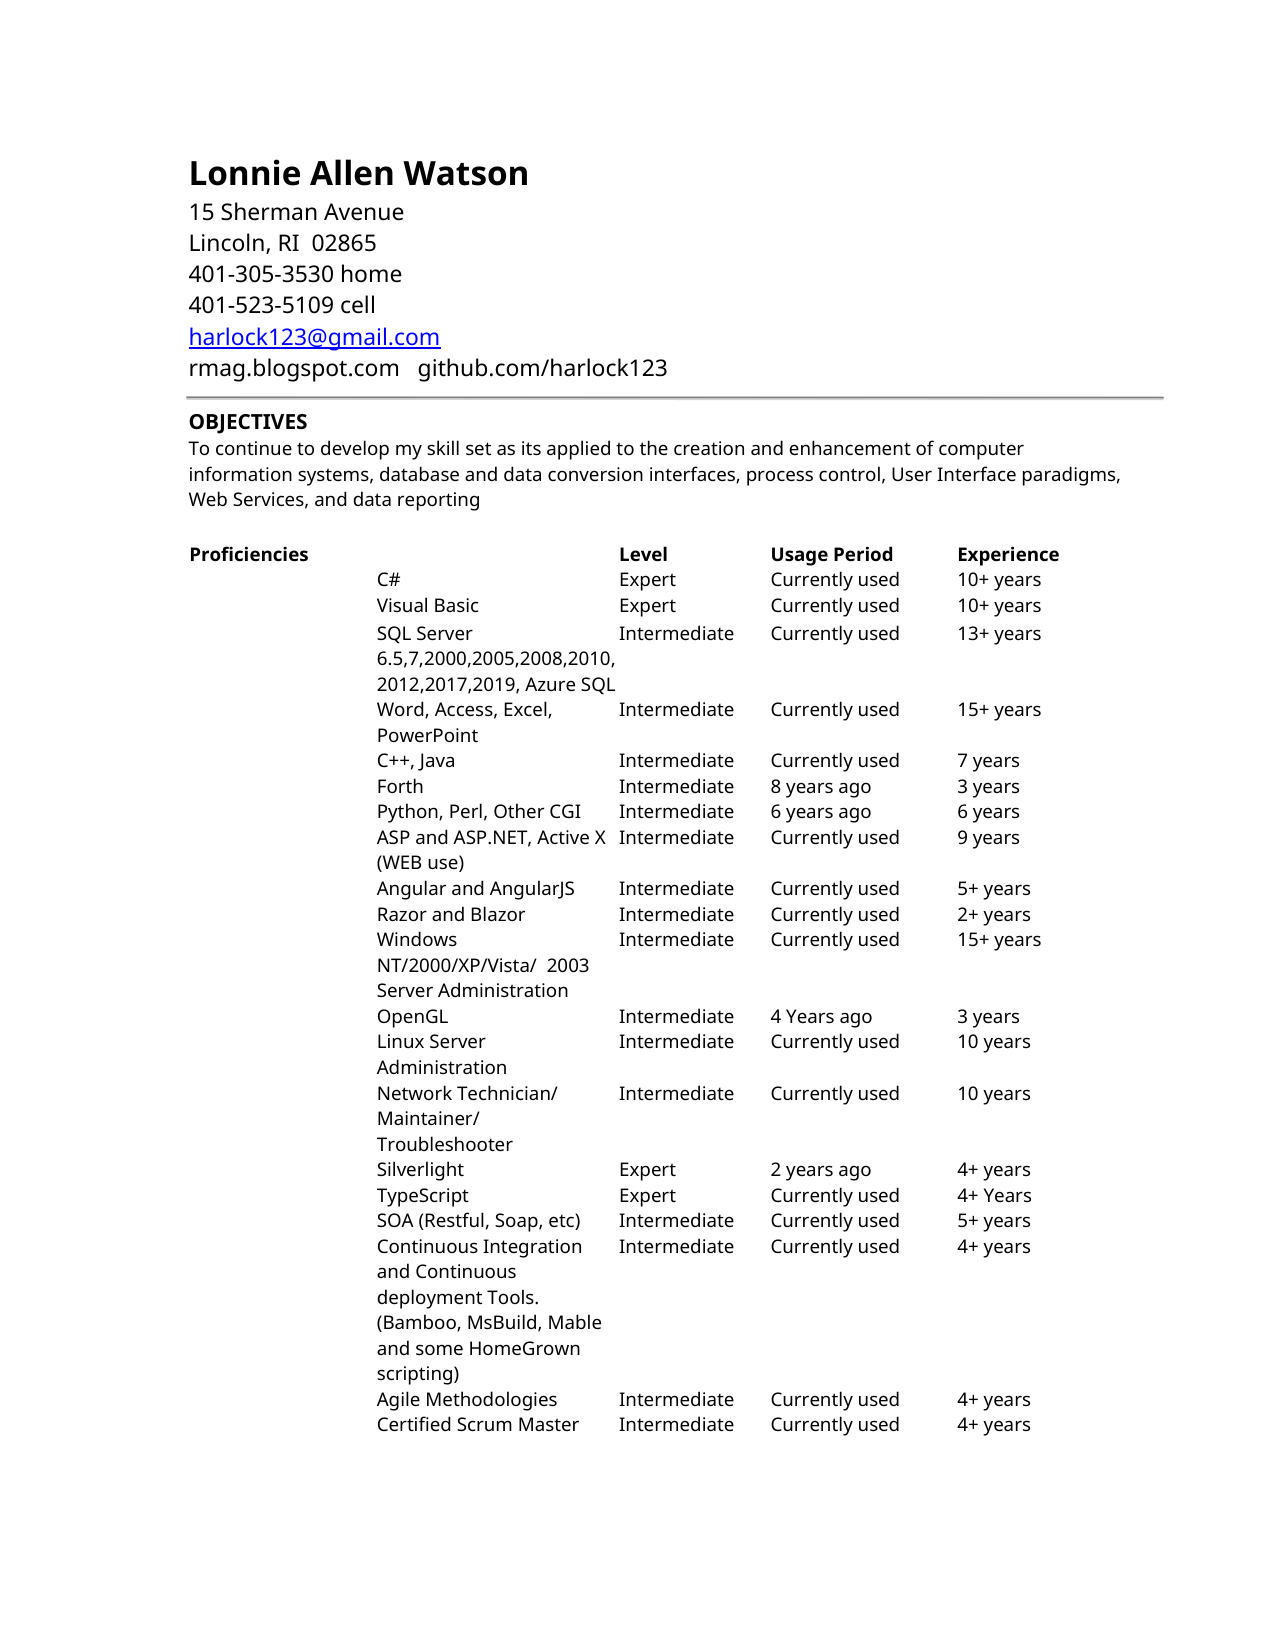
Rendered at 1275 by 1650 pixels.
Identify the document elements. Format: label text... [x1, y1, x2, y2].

table_cell Intermediate [619, 1412, 770, 1437]
table_cell Intermediate [619, 1208, 770, 1233]
table_cell [189, 696, 377, 747]
table_cell Currently used [770, 876, 957, 901]
table_cell SOA (Restful, Soap, etc) [377, 1208, 619, 1233]
table_cell To continue to develop my skill set as its applied to the creation and enhancement of computer information systems, database and data conversion interfaces, process control, User Interface paradigms, Web Services, and data reporting [188, 436, 1126, 1437]
table_cell [189, 1003, 377, 1029]
table_cell TypeScript [377, 1182, 619, 1207]
table_cell Currently used [770, 901, 957, 927]
table_cell [189, 901, 377, 927]
table_cell 7 years [957, 748, 1126, 773]
table_cell C++, Java [377, 748, 619, 773]
table_cell [189, 748, 377, 773]
table_cell Intermediate [619, 1080, 770, 1156]
table_cell Intermediate [619, 927, 770, 1003]
table_cell Razor and Blazor [377, 901, 619, 927]
table_cell Python, Perl, Other CGI [377, 799, 619, 824]
table_cell Currently used [770, 1208, 957, 1233]
table_cell Currently used [770, 1386, 957, 1412]
table_cell 10+ years 10+ years [957, 567, 1126, 620]
table_cell [189, 773, 377, 798]
table_cell Intermediate [619, 773, 770, 798]
table_header [852, 150, 1126, 383]
table_cell Expert [619, 1156, 770, 1182]
table_cell 10 years [957, 1029, 1126, 1080]
table_cell Currently used [770, 927, 957, 1003]
table_cell 4+ Years [957, 1182, 1126, 1207]
table_header Experience [957, 541, 1126, 567]
table_cell [189, 567, 377, 620]
table_header Usage Period [770, 541, 957, 567]
table_header Level [619, 541, 770, 567]
table_cell 3 years [957, 773, 1126, 798]
table_cell [189, 824, 377, 876]
table_cell Currently used [770, 1412, 957, 1437]
table_cell Intermediate [619, 1233, 770, 1386]
table_cell Intermediate [619, 824, 770, 876]
table_cell Intermediate [619, 901, 770, 927]
table_cell 3 years [957, 1003, 1126, 1029]
table_cell Intermediate [619, 1029, 770, 1080]
table_cell [189, 1233, 377, 1386]
table_cell 6 years [957, 799, 1126, 824]
table_header [377, 541, 619, 567]
table_cell ASP and ASP.NET, Active X (WEB use) [377, 824, 619, 876]
table_header Proficiencies [189, 541, 377, 567]
table_cell [189, 876, 377, 901]
table_header OBJECTIVES [188, 407, 424, 436]
table_cell Agile Methodologies [377, 1386, 619, 1412]
table_cell Intermediate [619, 876, 770, 901]
table_cell 15+ years [957, 696, 1126, 747]
table_cell [189, 1182, 377, 1207]
table_cell Expert Expert [619, 567, 770, 620]
table_cell Currently used [770, 620, 957, 696]
table_cell 4+ years [957, 1412, 1126, 1437]
table_cell Intermediate [619, 620, 770, 696]
table_cell [189, 1156, 377, 1182]
table_cell Angular and AngularJS [377, 876, 619, 901]
table_cell [189, 1412, 377, 1437]
table_cell SQL Server 6.5,7,2000,2005,2008,2010,2012,2017,2019, Azure SQL [377, 620, 619, 696]
table_cell [189, 1386, 377, 1412]
table_cell Currently used [770, 1080, 957, 1156]
table_cell C# Visual Basic [377, 567, 619, 620]
table_cell 13+ years [957, 620, 1126, 696]
table_cell Currently used [770, 1029, 957, 1080]
table_cell [189, 620, 377, 696]
table_cell Currently used Currently used [770, 567, 957, 620]
table_cell Currently used [770, 824, 957, 876]
table_cell 8 years ago [770, 773, 957, 798]
table_cell Network Technician/ Maintainer/ Troubleshooter [377, 1080, 619, 1156]
table_cell Certified Scrum Master [377, 1412, 619, 1437]
table_cell Word, Access, Excel, PowerPoint [377, 696, 619, 747]
table_cell Expert [619, 1182, 770, 1207]
table_header Lonnie Allen Watson 15 Sherman Avenue Lincoln, RI 02865 401-305-3530 home 401-523-5109 cell harlock123@gmail.com rmag.blogspot.com github.com/harlock123 [188, 150, 852, 383]
table_cell Intermediate [619, 799, 770, 824]
table_cell 2 years ago [770, 1156, 957, 1182]
table_cell [189, 799, 377, 824]
table_cell OpenGL [377, 1003, 619, 1029]
table_cell Currently used [770, 748, 957, 773]
table_cell 4+ years [957, 1233, 1126, 1386]
table_cell Continuous Integration and Continuous deployment Tools. (Bamboo, MsBuild, Mable and some HomeGrown scripting) [377, 1233, 619, 1386]
table_cell 5+ years [957, 1208, 1126, 1233]
table_cell 9 years [957, 824, 1126, 876]
table_cell [189, 927, 377, 1003]
table_cell Forth [377, 773, 619, 798]
table_cell Currently used [770, 1233, 957, 1386]
table_cell Intermediate [619, 1386, 770, 1412]
table_cell Windows NT/2000/XP/Vista/ 2003 Server Administration [377, 927, 619, 1003]
table_cell 5+ years [957, 876, 1126, 901]
table_cell Currently used [770, 696, 957, 747]
table_header [713, 407, 1050, 436]
table_cell [189, 1029, 377, 1080]
table_cell Linux Server Administration [377, 1029, 619, 1080]
table_header [1050, 407, 1126, 436]
table_cell Intermediate [619, 696, 770, 747]
table_cell [189, 1080, 377, 1156]
table_cell Intermediate [619, 1003, 770, 1029]
table_cell [189, 1208, 377, 1233]
table_cell 2+ years [957, 901, 1126, 927]
table_cell 6 years ago [770, 799, 957, 824]
table_cell 4+ years [957, 1156, 1126, 1182]
table_header [424, 407, 713, 436]
table_cell 4+ years [957, 1386, 1126, 1412]
table_cell Silverlight [377, 1156, 619, 1182]
table_cell Intermediate [619, 748, 770, 773]
table_cell 15+ years [957, 927, 1126, 1003]
table_cell Currently used [770, 1182, 957, 1207]
table_cell 10 years [957, 1080, 1126, 1156]
table_cell 4 Years ago [770, 1003, 957, 1029]
